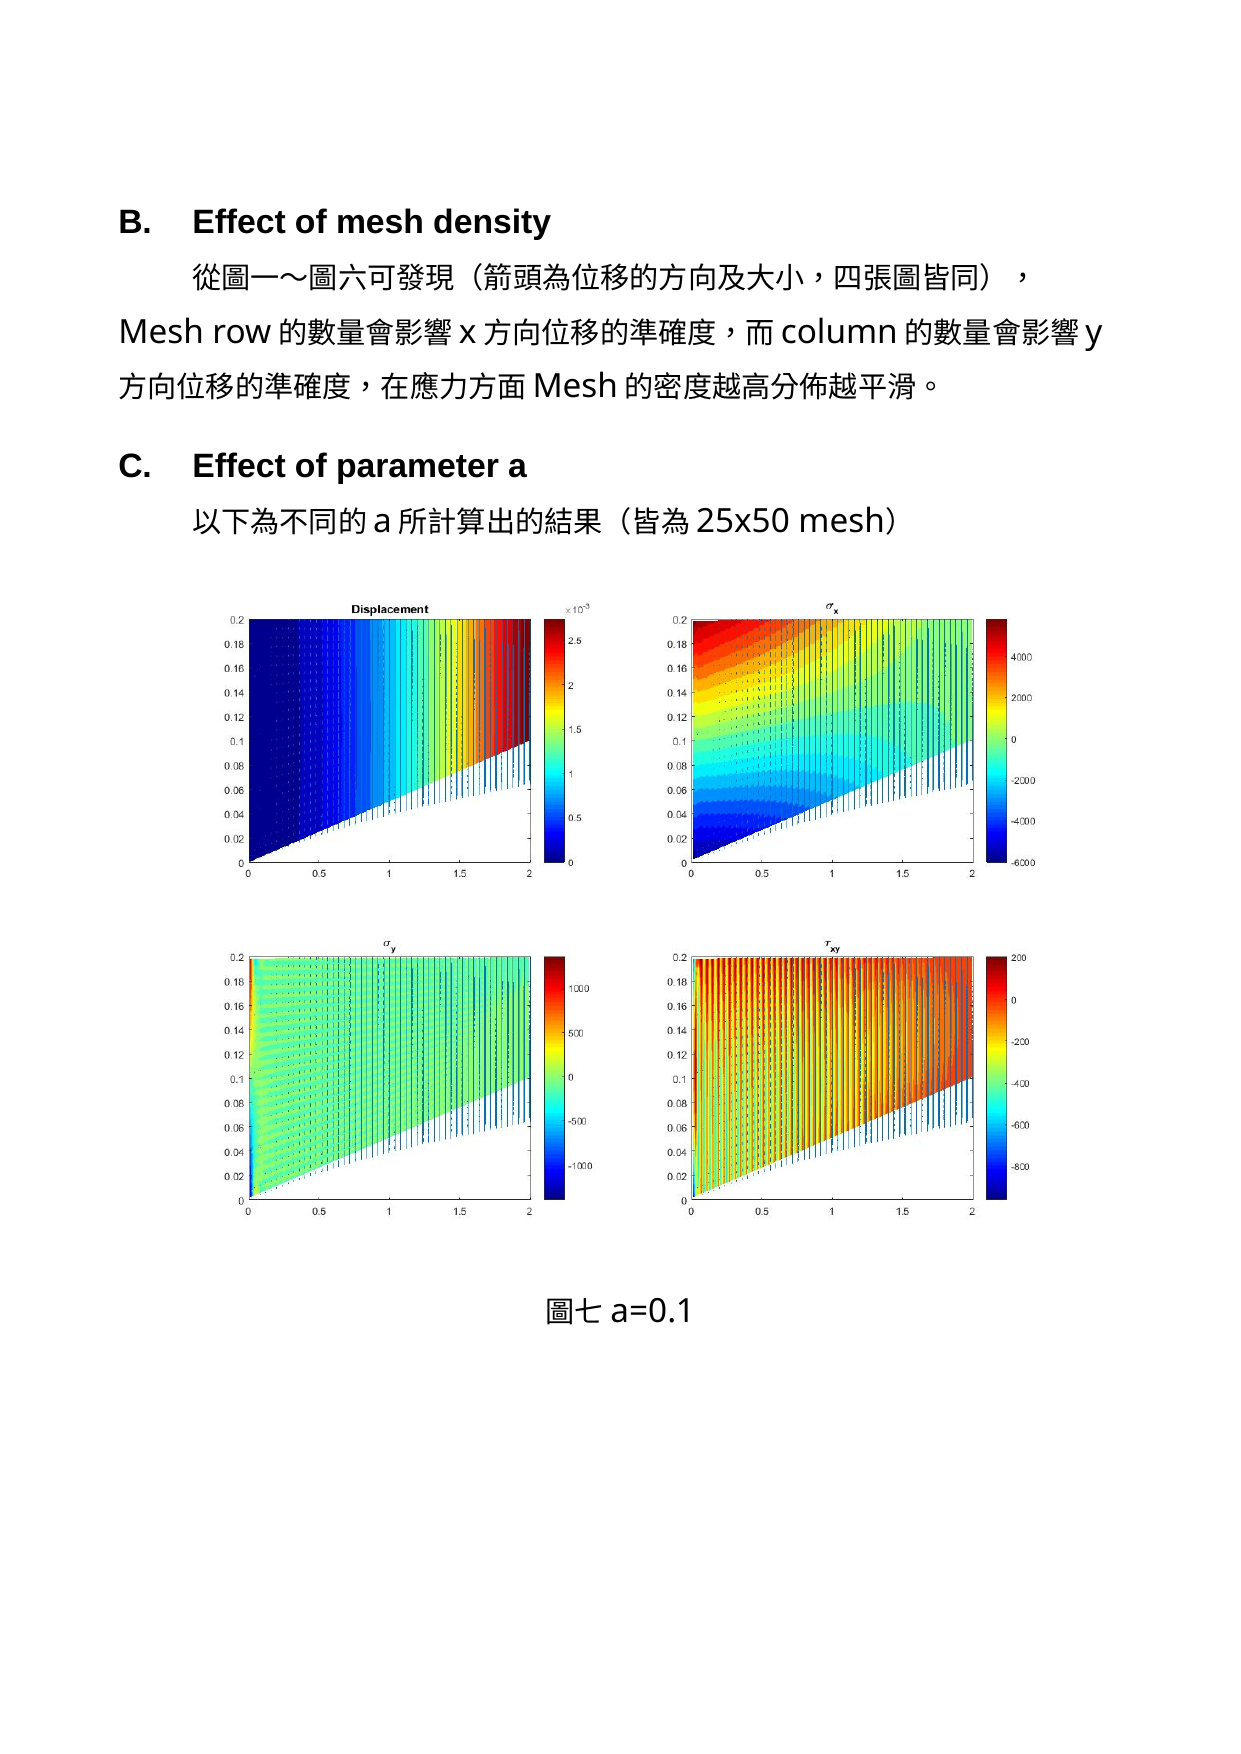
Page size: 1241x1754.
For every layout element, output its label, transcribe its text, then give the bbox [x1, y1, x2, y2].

subtitle Effect of parameter a [118, 446, 1122, 484]
text 從圖一～圖六可發現（箭頭為位移的方向及大小，四張圖皆同），Mesh row的數量會影響x方向位移的準確度，而column的數量會影響y方向位移的準確度，在應力方面Mesh的密度越高分佈越平滑。 [118, 253, 1122, 407]
subtitle Effect of mesh density [118, 202, 1122, 241]
text 以下為不同的a所計算出的結果（皆為25x50 mesh） [118, 497, 1122, 542]
text 圖七 a=0.1 [118, 1278, 1122, 1332]
picture [118, 566, 1123, 1278]
